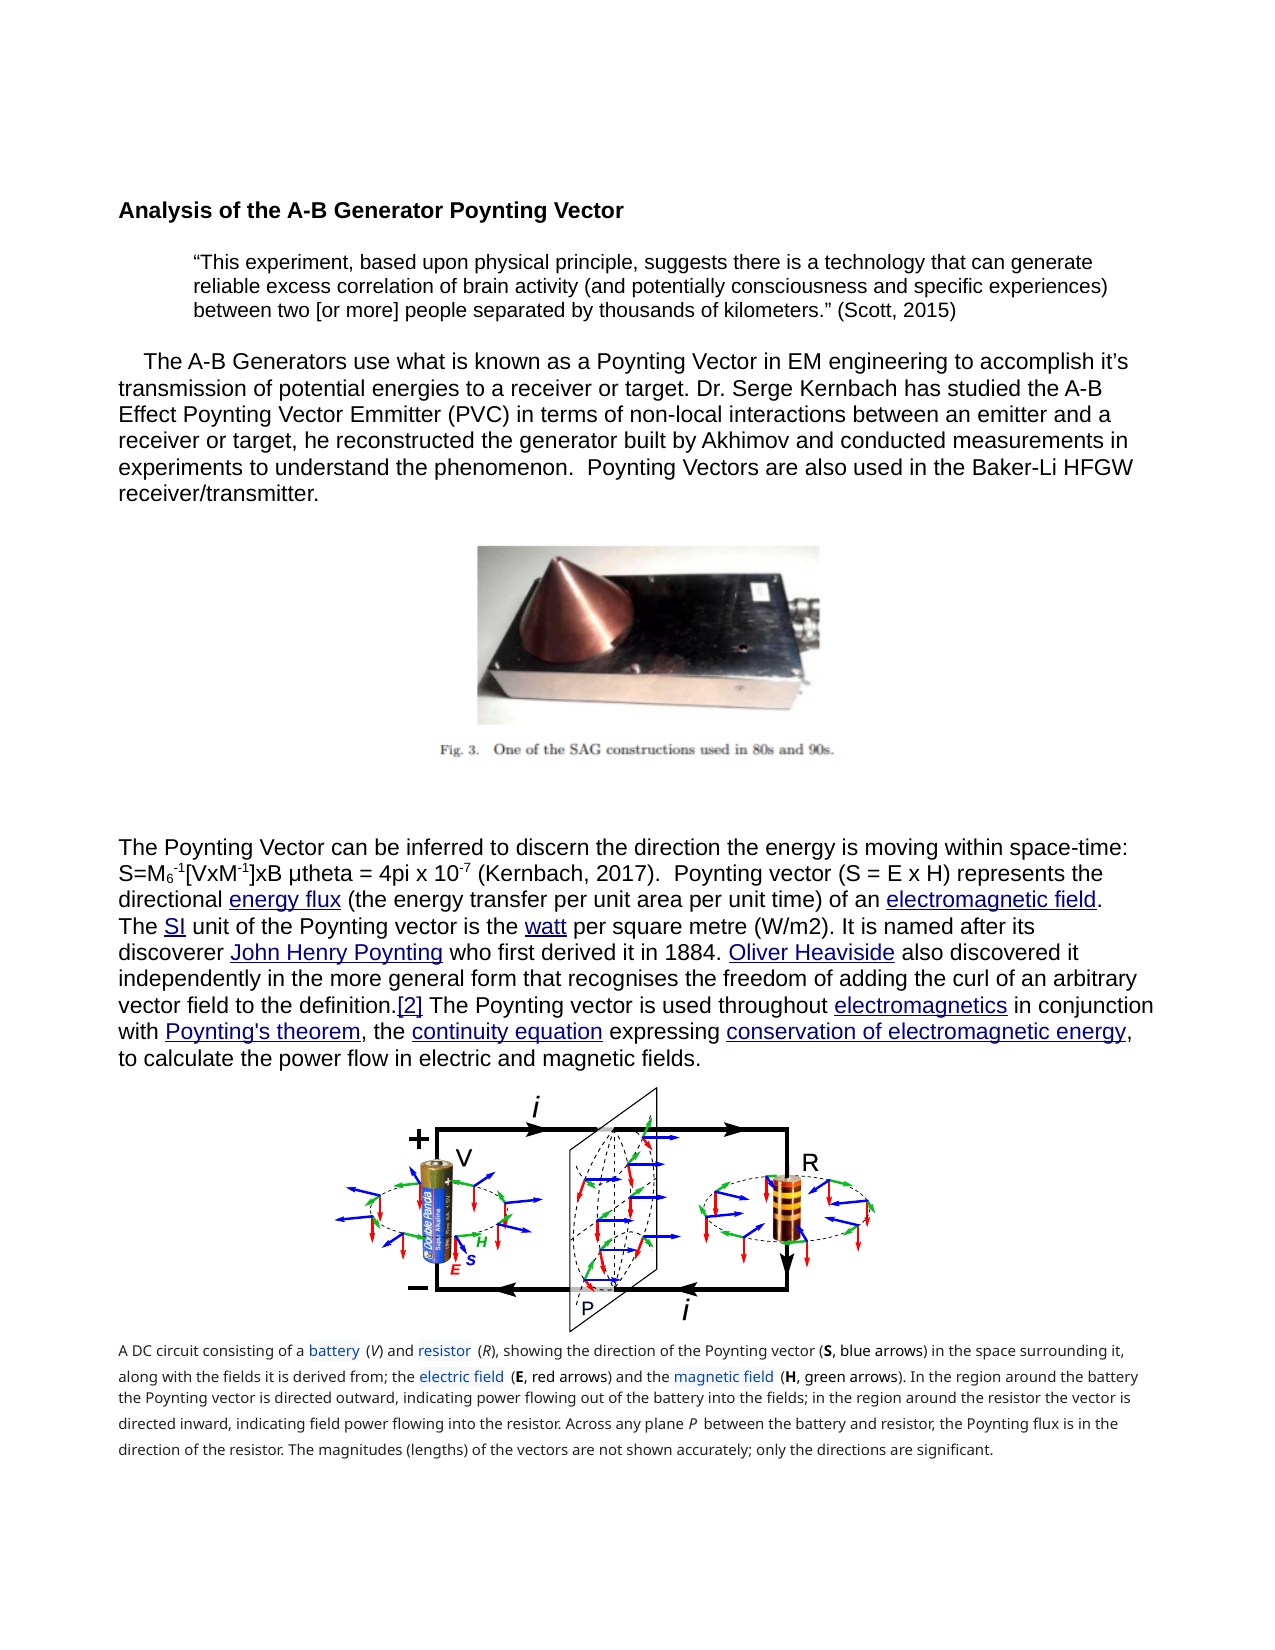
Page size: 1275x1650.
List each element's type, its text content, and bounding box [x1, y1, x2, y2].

picture [429, 532, 846, 781]
text “This experiment, based upon physical principle, suggests there is a technology that can generate reliable excess correlation of brain activity (and potentially consciousness and specific experiences) between two [or more] people separated by thousands of kilometers.” (Scott, 2015) [193, 250, 1157, 322]
text A DC circuit consisting of a battery (V) and resistor (R), showing the direction of the Poynting vector (S, blue arrows) in the space surrounding it, along with the fields it is derived from; the electric field (E, red arrows) and the magnetic field (H, green arrows). In the region around the battery the Poynting vector is directed outward, indicating power flowing out of the battery into the fields; in the region around the resistor the vector is directed inward, indicating field power flowing into the resistor. Across any plane P between the battery and resistor, the Poynting flux is in the direction of the resistor. The magnitudes (lengths) of the vectors are not shown accurately; only the directions are significant. [118, 1071, 1157, 1461]
text The Poynting Vector can be inferred to discern the direction the energy is moving within space-time: S=M6-1[VxM-1]xB μtheta = 4pi x 10-7 (Kernbach, 2017). Poynting vector (S = E x H) represents the directional energy flux (the energy transfer per unit area per unit time) of an electromagnetic field. The SI unit of the Poynting vector is the watt per square metre (W/m2). It is named after its discoverer John Henry Poynting who first derived it in 1884. Oliver Heaviside also discovered it independently in the more general form that recognises the freedom of adding the curl of an arbitrary vector field to the definition.[2] The Poynting vector is used throughout electromagnetics in conjunction with Poynting's theorem, the continuity equation expressing conservation of electromagnetic energy, to calculate the power flow in electric and magnetic fields. [118, 834, 1157, 1071]
text The A-B Generators use what is known as a Poynting Vector in EM engineering to accomplish it’s transmission of potential energies to a receiver or target. Dr. Serge Kernbach has studied the A-B Effect Poynting Vector Emmitter (PVC) in terms of non-local interactions between an emitter and a receiver or target, he reconstructed the generator built by Akhimov and conducted measurements in experiments to understand the phenomenon. Poynting Vectors are also used in the Baker-Li HFGW receiver/transmitter. [118, 348, 1157, 506]
text Analysis of the A-B Generator Poynting Vector [118, 197, 1157, 223]
